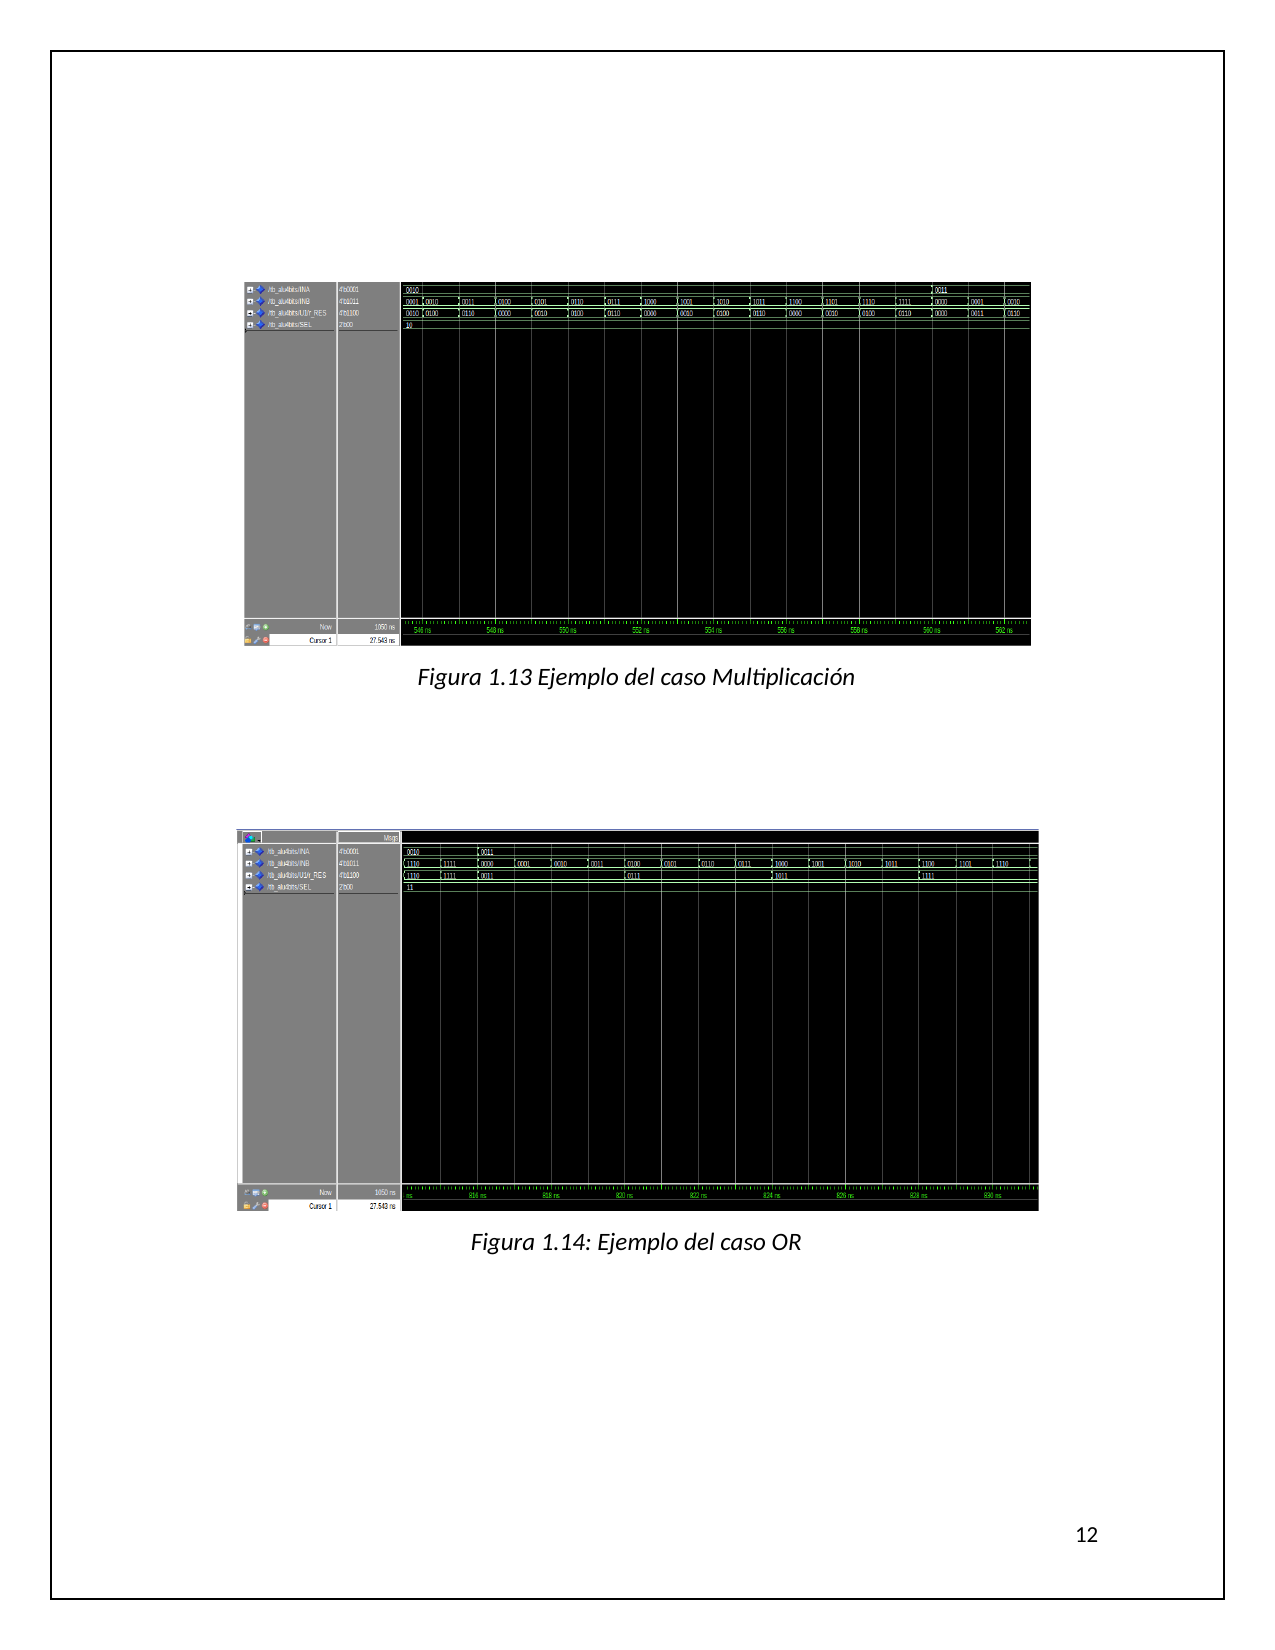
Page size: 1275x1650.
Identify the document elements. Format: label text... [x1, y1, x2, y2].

picture [244, 282, 1031, 646]
text Figura 1.13 Ejemplo del caso Multiplicación [244, 646, 1031, 691]
text Figura 1.14: Ejemplo del caso OR [236, 1211, 1038, 1256]
picture [236, 829, 1039, 1211]
